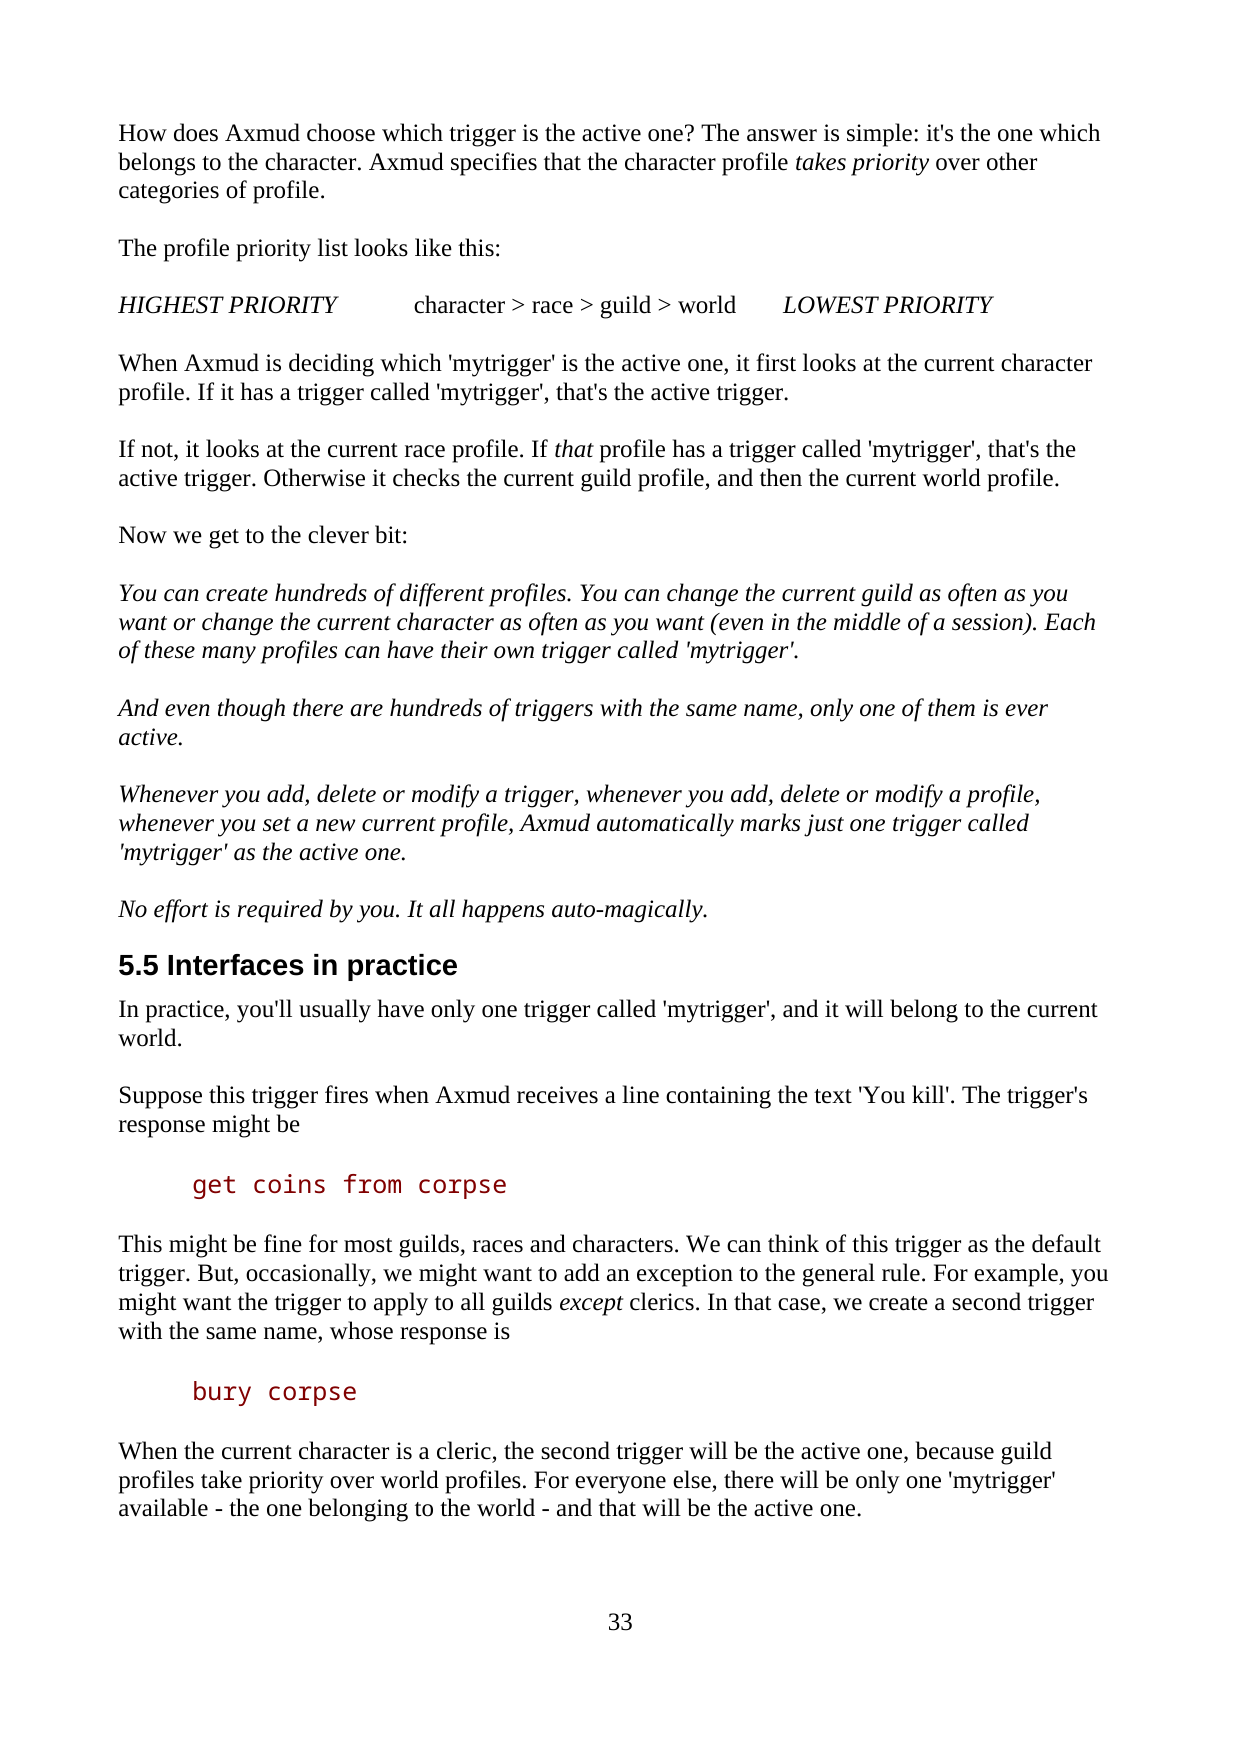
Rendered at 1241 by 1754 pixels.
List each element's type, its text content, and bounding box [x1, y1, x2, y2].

text No effort is required by you. It all happens auto-magically. [118, 894, 1122, 923]
text Suppose this trigger fires when Axmud receives a line containing the text 'You kill'. The trigger's response might be [118, 1080, 1122, 1138]
text HIGHEST PRIORITY character > race > guild > world LOWEST PRIORITY [118, 291, 1122, 319]
text get coins from corpse [118, 1167, 1122, 1201]
text The profile priority list looks like this: [118, 233, 1122, 262]
text bury corpse [118, 1373, 1122, 1407]
text How does Axmud choose which trigger is the active one? The answer is simple: it's the one which belongs to the character. Axmud specifies that the character profile takes priority over other categories of profile. [118, 118, 1122, 204]
text In practice, you'll usually have only one trigger called 'mytrigger', and it will belong to the current world. [118, 994, 1122, 1052]
text And even though there are hundreds of triggers with the same name, only one of them is ever active. [118, 693, 1122, 751]
text You can create hundreds of different profiles. You can change the current guild as often as you want or change the current character as often as you want (even in the middle of a session). Each of these many profiles can have their own trigger called 'mytrigger'. [118, 578, 1122, 664]
text When Axmud is deciding which 'mytrigger' is the active one, it first looks at the current character profile. If it has a trigger called 'mytrigger', that's the active trigger. [118, 348, 1122, 406]
text If not, it looks at the current race profile. If that profile has a trigger called 'mytrigger', that's the active trigger. Otherwise it checks the current guild profile, and then the current world profile. [118, 434, 1122, 492]
subtitle 5.5 Interfaces in practice [118, 948, 1122, 982]
text Now we get to the clever bit: [118, 521, 1122, 549]
text Whenever you add, delete or modify a trigger, whenever you add, delete or modify a profile, whenever you set a new current profile, Axmud automatically marks just one trigger called 'mytrigger' as the active one. [118, 779, 1122, 866]
text This might be fine for most guilds, races and characters. We can think of this trigger as the default trigger. But, occasionally, we might want to add an exception to the general rule. For example, you might want the trigger to apply to all guilds except clerics. In that case, we create a second trigger with the same name, whose response is [118, 1229, 1122, 1344]
text When the current character is a cleric, the second trigger will be the active one, because guild profiles take priority over world profiles. For everyone else, there will be only one 'mytrigger' available - the one belonging to the world - and that will be the active one. [118, 1436, 1122, 1522]
